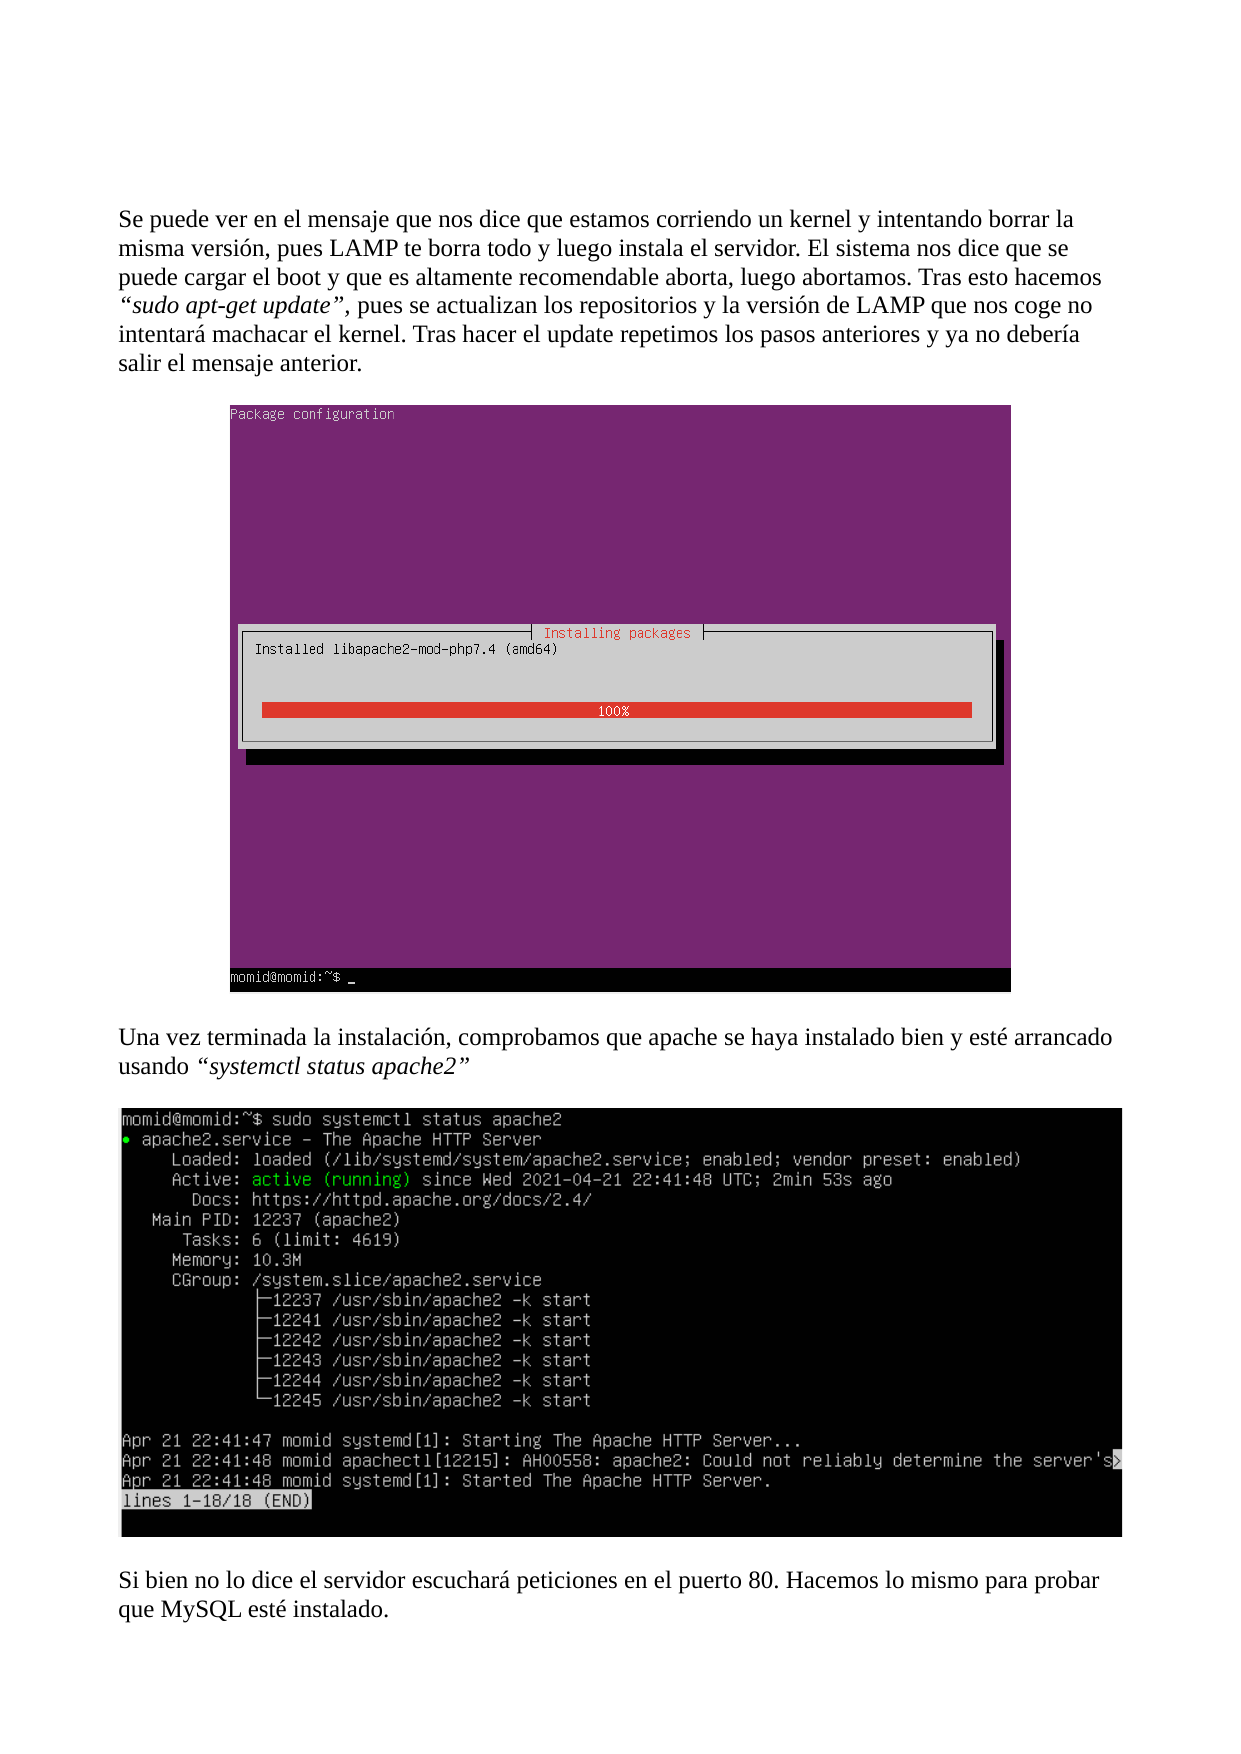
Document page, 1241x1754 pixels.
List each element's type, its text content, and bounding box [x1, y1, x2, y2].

text Una vez terminada la instalación, comprobamos que apache se haya instalado bien y esté arrancado usando “systemctl status apache2” [118, 1022, 1122, 1080]
picture [229, 405, 1011, 994]
picture [118, 1108, 1123, 1537]
text Si bien no lo dice el servidor escuchará peticiones en el puerto 80. Hacemos lo mismo para probar que MySQL esté instalado. [118, 1565, 1122, 1622]
text Se puede ver en el mensaje que nos dice que estamos corriendo un kernel y intentando borrar la misma versión, pues LAMP te borra todo y luego instala el servidor. El sistema nos dice que se puede cargar el boot y que es altamente recomendable aborta, luego abortamos. Tras esto hacemos “sudo apt-get update”, pues se actualizan los repositorios y la versión de LAMP que nos coge no intentará machacar el kernel. Tras hacer el update repetimos los pasos anteriores y ya no debería salir el mensaje anterior. [118, 204, 1122, 377]
